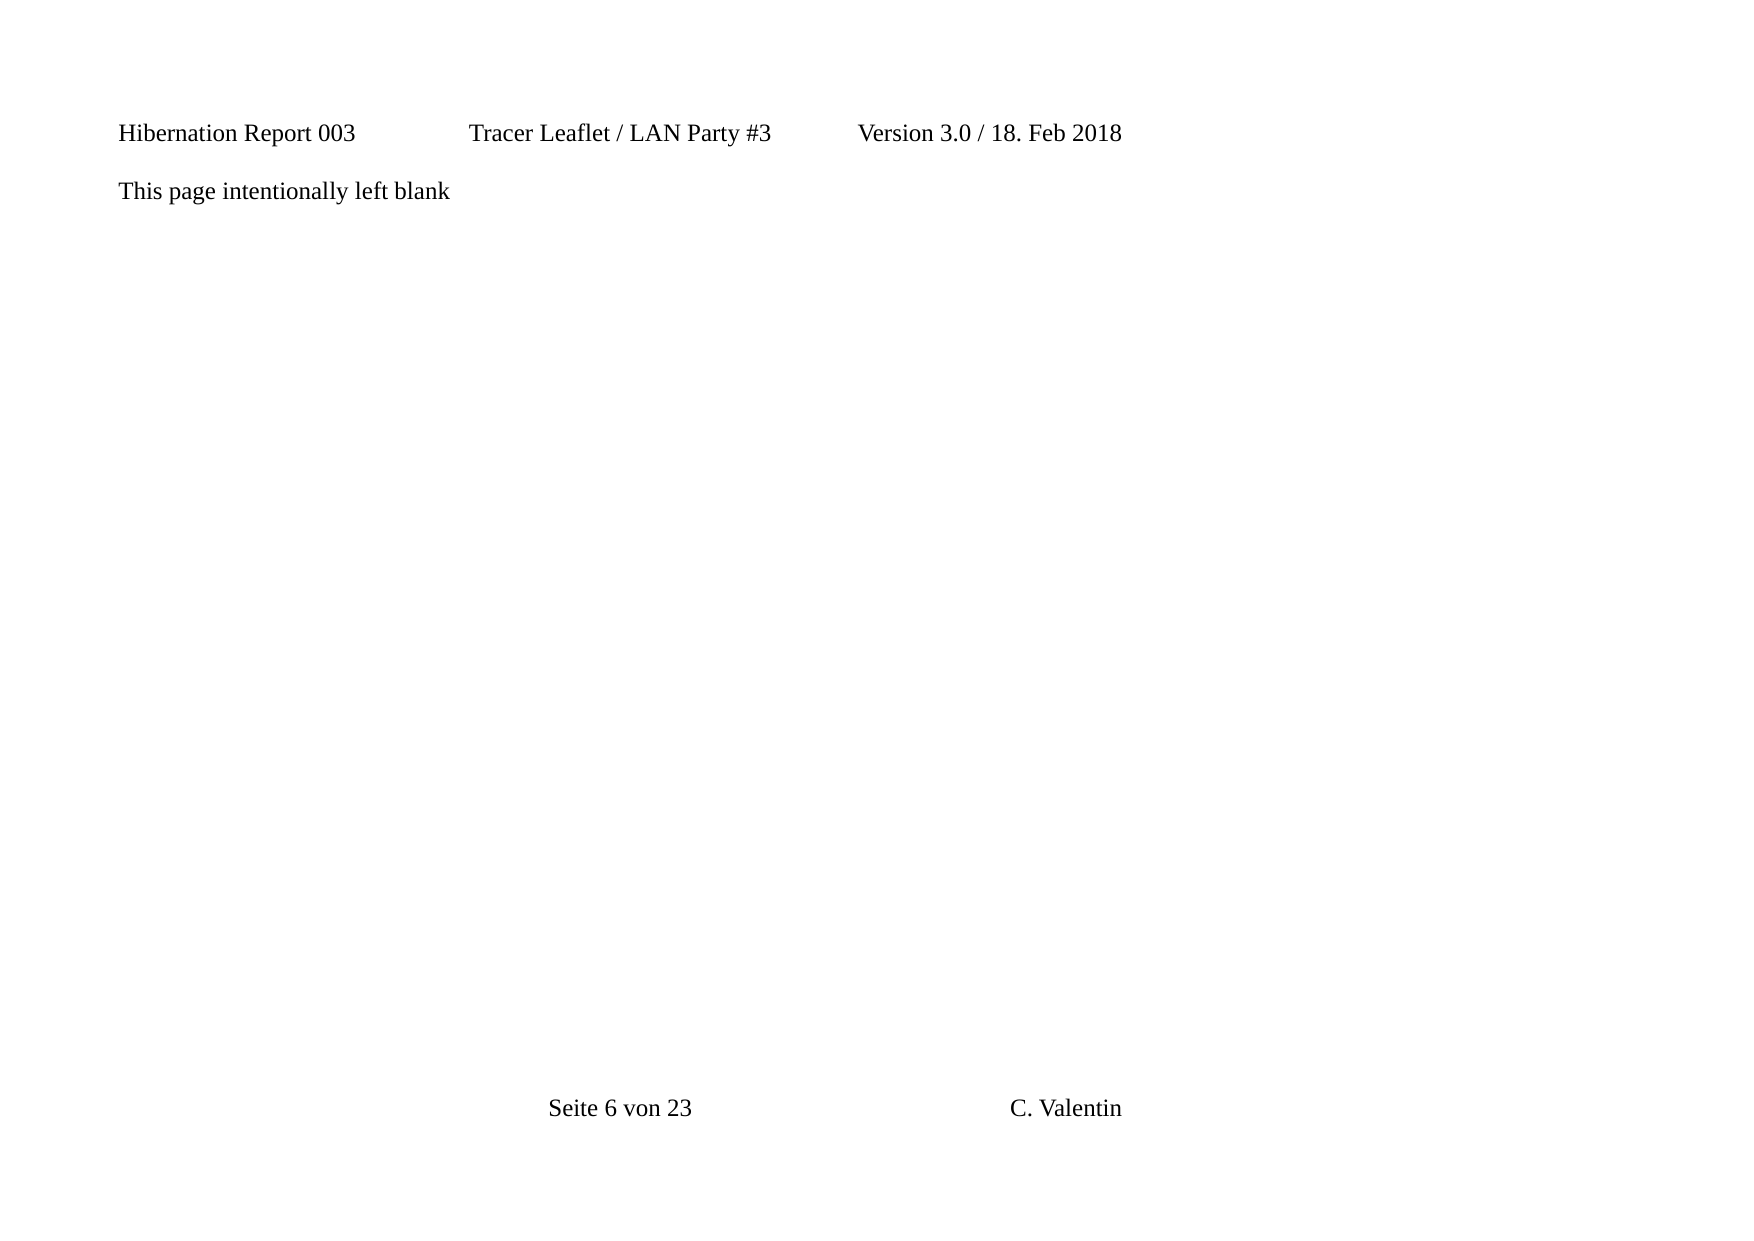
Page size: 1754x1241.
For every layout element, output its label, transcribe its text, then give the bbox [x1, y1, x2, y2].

text This page intentionally left blank [118, 176, 1636, 205]
